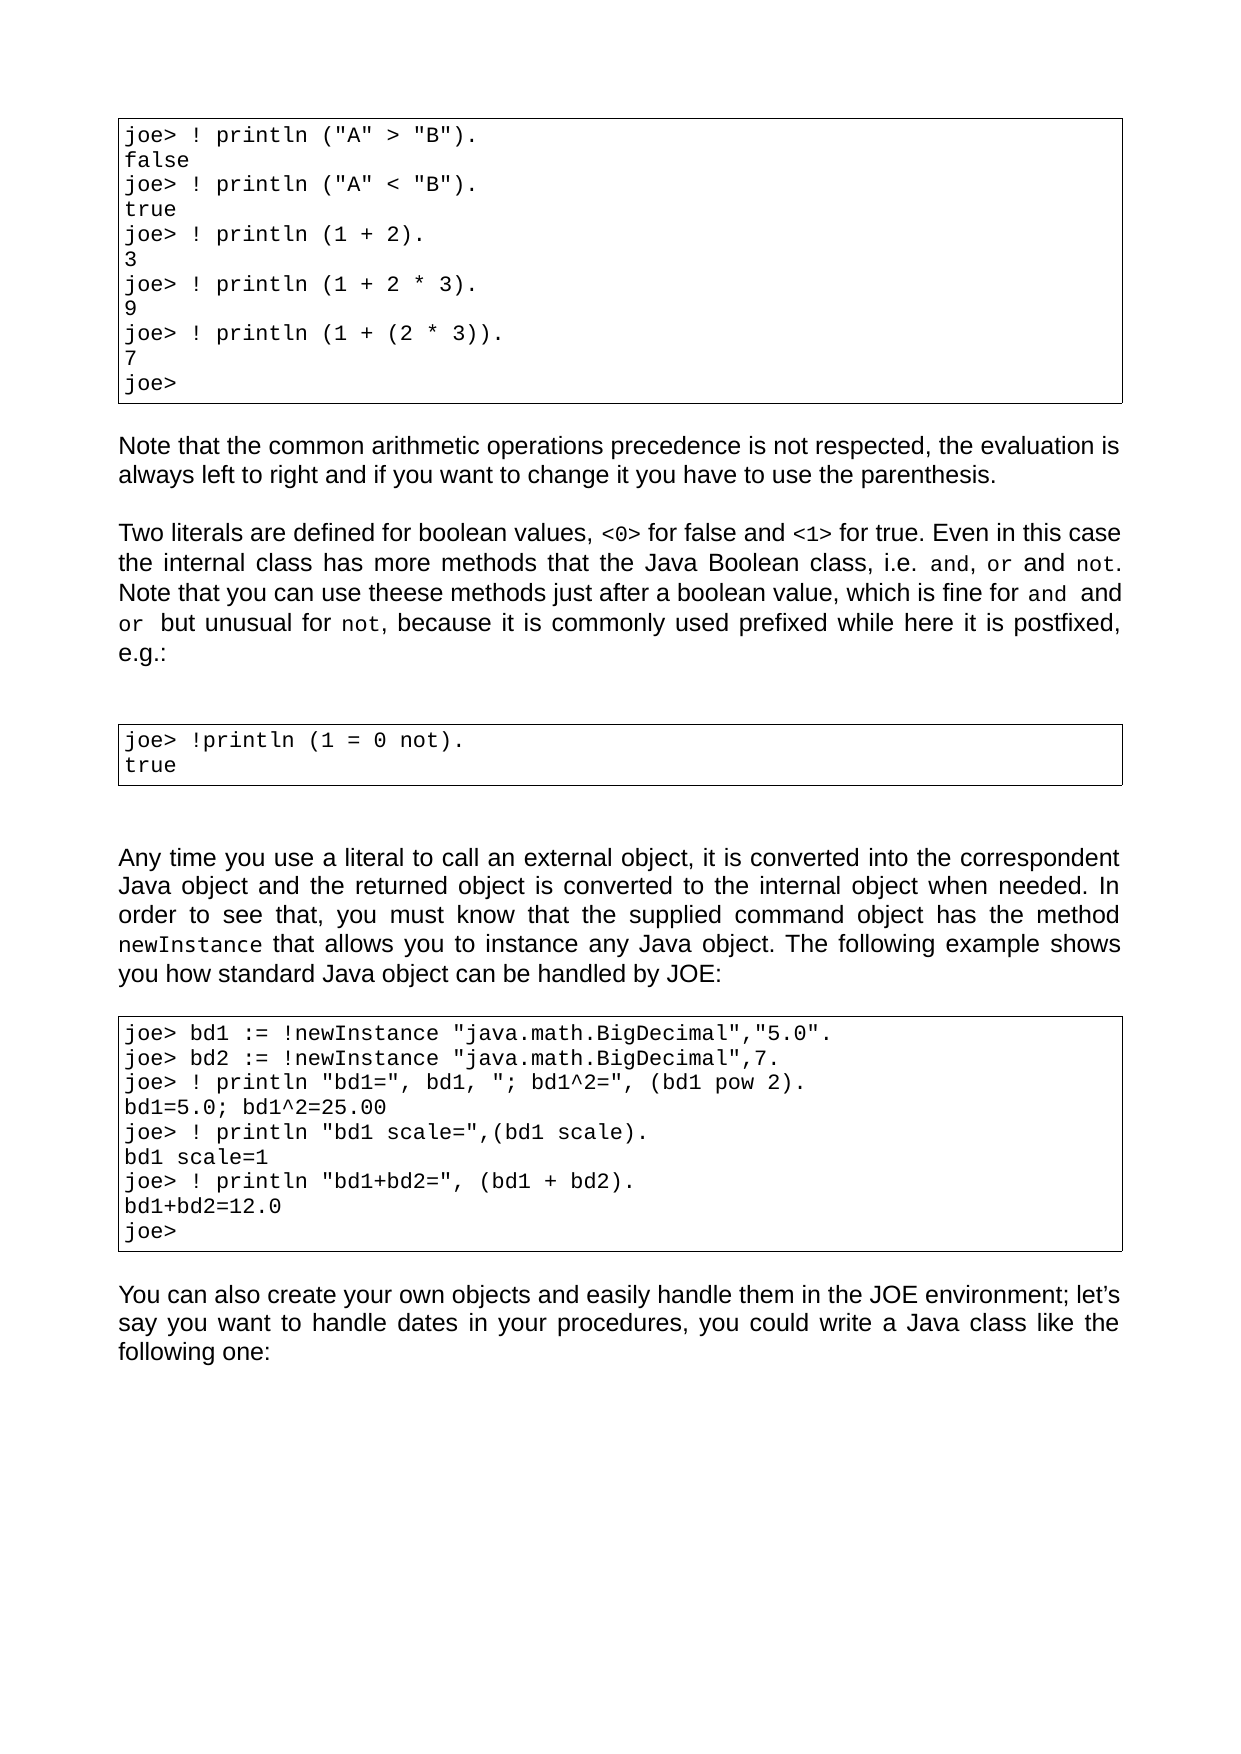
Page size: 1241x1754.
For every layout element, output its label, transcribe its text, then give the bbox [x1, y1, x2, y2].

text You can also create your own objects and easily handle them in the JOE environment; let’s say you want to handle dates in your procedures, you could write a Java class like the following one: [118, 1279, 1122, 1366]
table_header joe> !println (1 = 0 not). true [119, 725, 1122, 785]
table_header joe> bd1 := !newInstance "java.math.BigDecimal","5.0". joe> bd2 := !newInstance "java.math.BigDecimal",7. joe> ! println "bd1=", bd1, "; bd1^2=", (bd1 pow 2). bd1=5.0; bd1^2=25.00 joe> ! println "bd1 scale=",(bd1 scale). bd1 scale=1 joe> ! println "bd1+bd2=", (bd1 + bd2). bd1+bd2=12.0 joe> [119, 1017, 1122, 1251]
text Any time you use a literal to call an external object, it is converted into the correspondent Java object and the returned object is converted to the internal object when needed. In order to see that, you must know that the supplied command object has the method newInstance that allows you to instance any Java object. The following example shows you how standard Java object can be handled by JOE: [118, 842, 1122, 987]
text Two literals are defined for boolean values, <0> for false and <1> for true. Even in this case the internal class has more methods that the Java Boolean class, i.e. and, or and not. Note that you can use theese methods just after a boolean value, which is fine for and and or but unusual for not, because it is commonly used prefixed while here it is postfixed, e.g.: [118, 517, 1122, 666]
text Note that the common arithmetic operations precedence is not respected, the evaluation is always left to right and if you want to change it you have to use the parenthesis. [118, 431, 1122, 489]
table_header joe> ! println ("A" > "B"). false joe> ! println ("A" < "B"). true joe> ! println (1 + 2). 3 joe> ! println (1 + 2 * 3). 9 joe> ! println (1 + (2 * 3)). 7 joe> [119, 119, 1122, 402]
